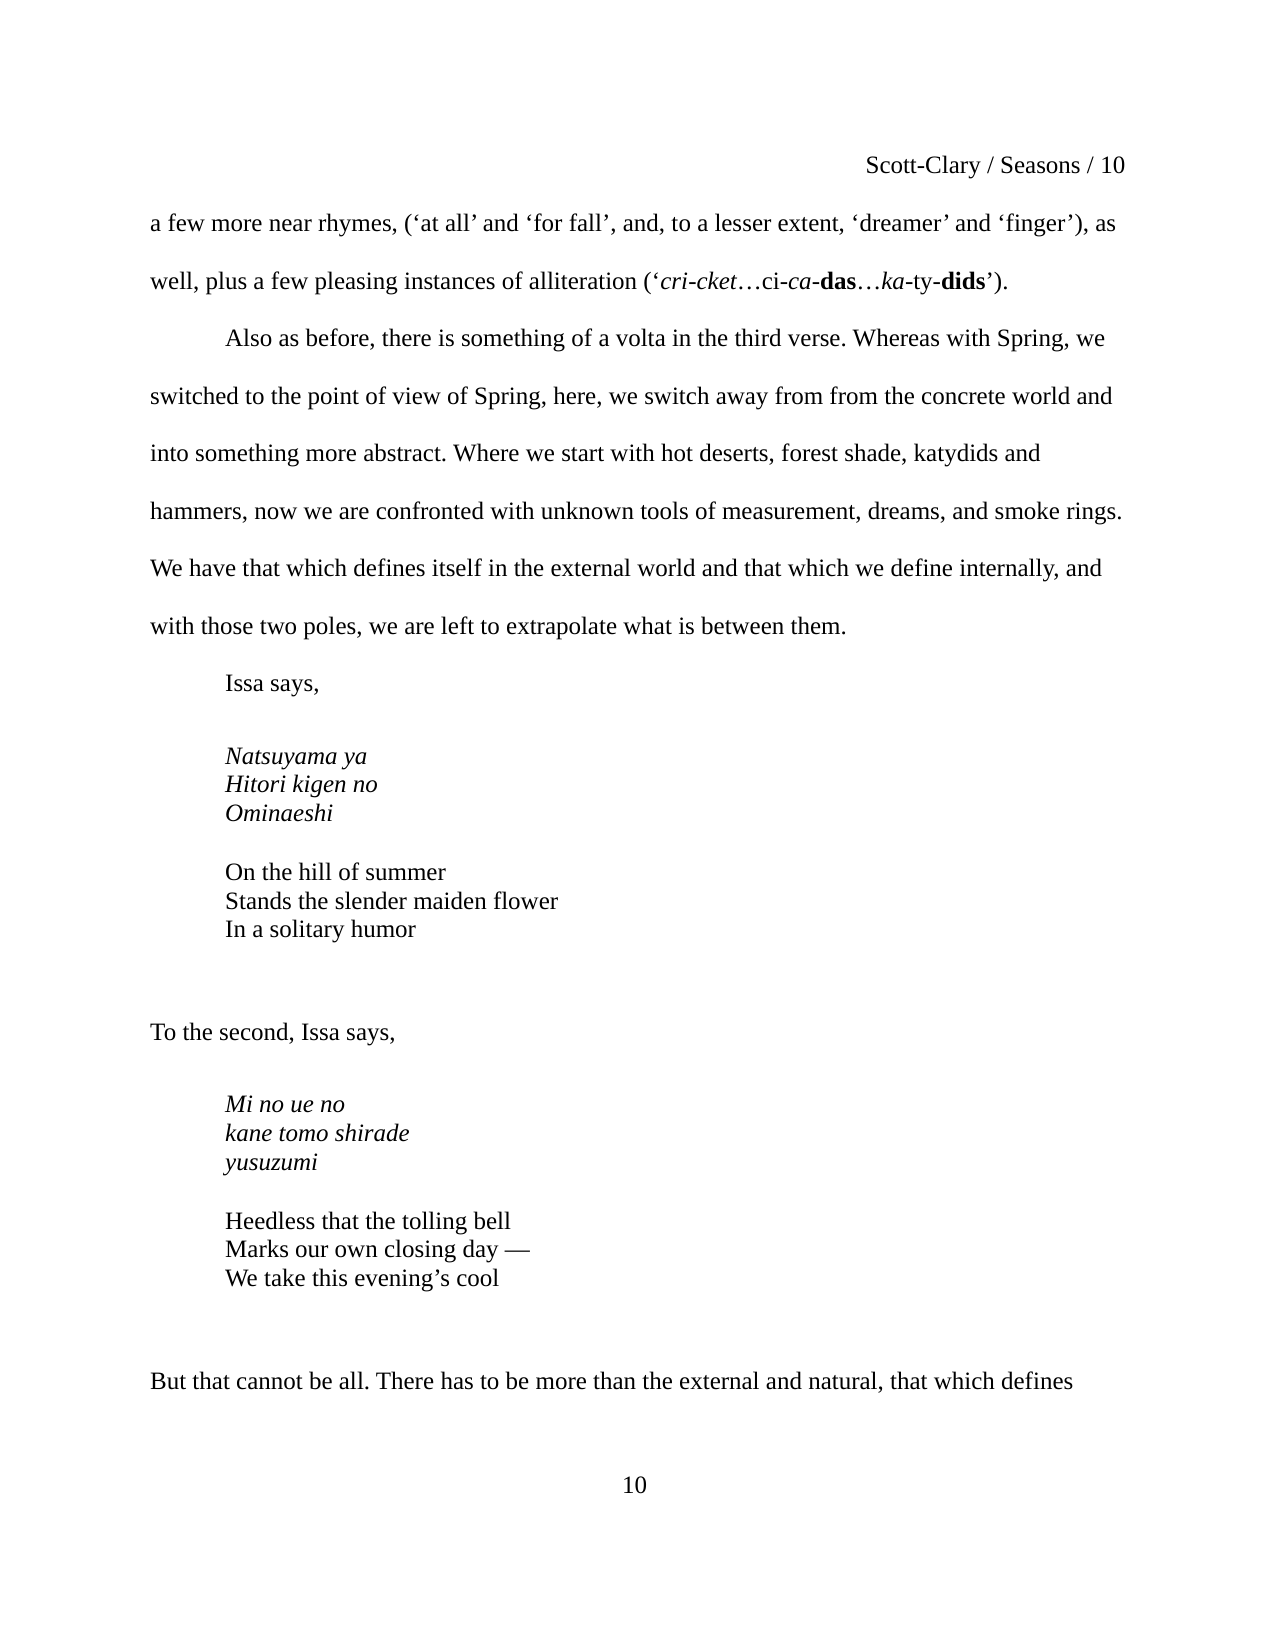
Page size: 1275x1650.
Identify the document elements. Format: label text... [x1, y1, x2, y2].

text To the second, Issa says, [150, 1017, 1125, 1046]
text Natsuyama ya Hitori kigen no Ominaeshi [225, 741, 1125, 827]
text On the hill of summer Stands the slender maiden flower In a solitary humor [225, 857, 1125, 943]
text a few more near rhymes, (‘at all’ and ‘for fall’, and, to a lesser extent, ‘dreamer’ and ‘finger’), as well, plus a few pleasing instances of alliteration (‘cri-cket…ci-ca-das…ka-ty-dids’). [150, 208, 1125, 294]
text But that cannot be all. There has to be more than the external and natural, that which defines [150, 1366, 1125, 1394]
text Issa says, [150, 668, 1125, 697]
text Mi no ue no kane tomo shirade yusuzumi [225, 1089, 1125, 1176]
text Heedless that the tolling bell Marks our own closing day — We take this evening’s cool [225, 1206, 1125, 1292]
text Also as before, there is something of a volta in the third verse. Whereas with Spring, we switched to the point of view of Spring, here, we switch away from from the concrete world and into something more abstract. Where we start with hot deserts, forest shade, katydids and hammers, now we are confronted with unknown tools of measurement, dreams, and smoke rings. We have that which defines itself in the external world and that which we define internally, and with those two poles, we are left to extrapolate what is between them. [150, 323, 1125, 639]
